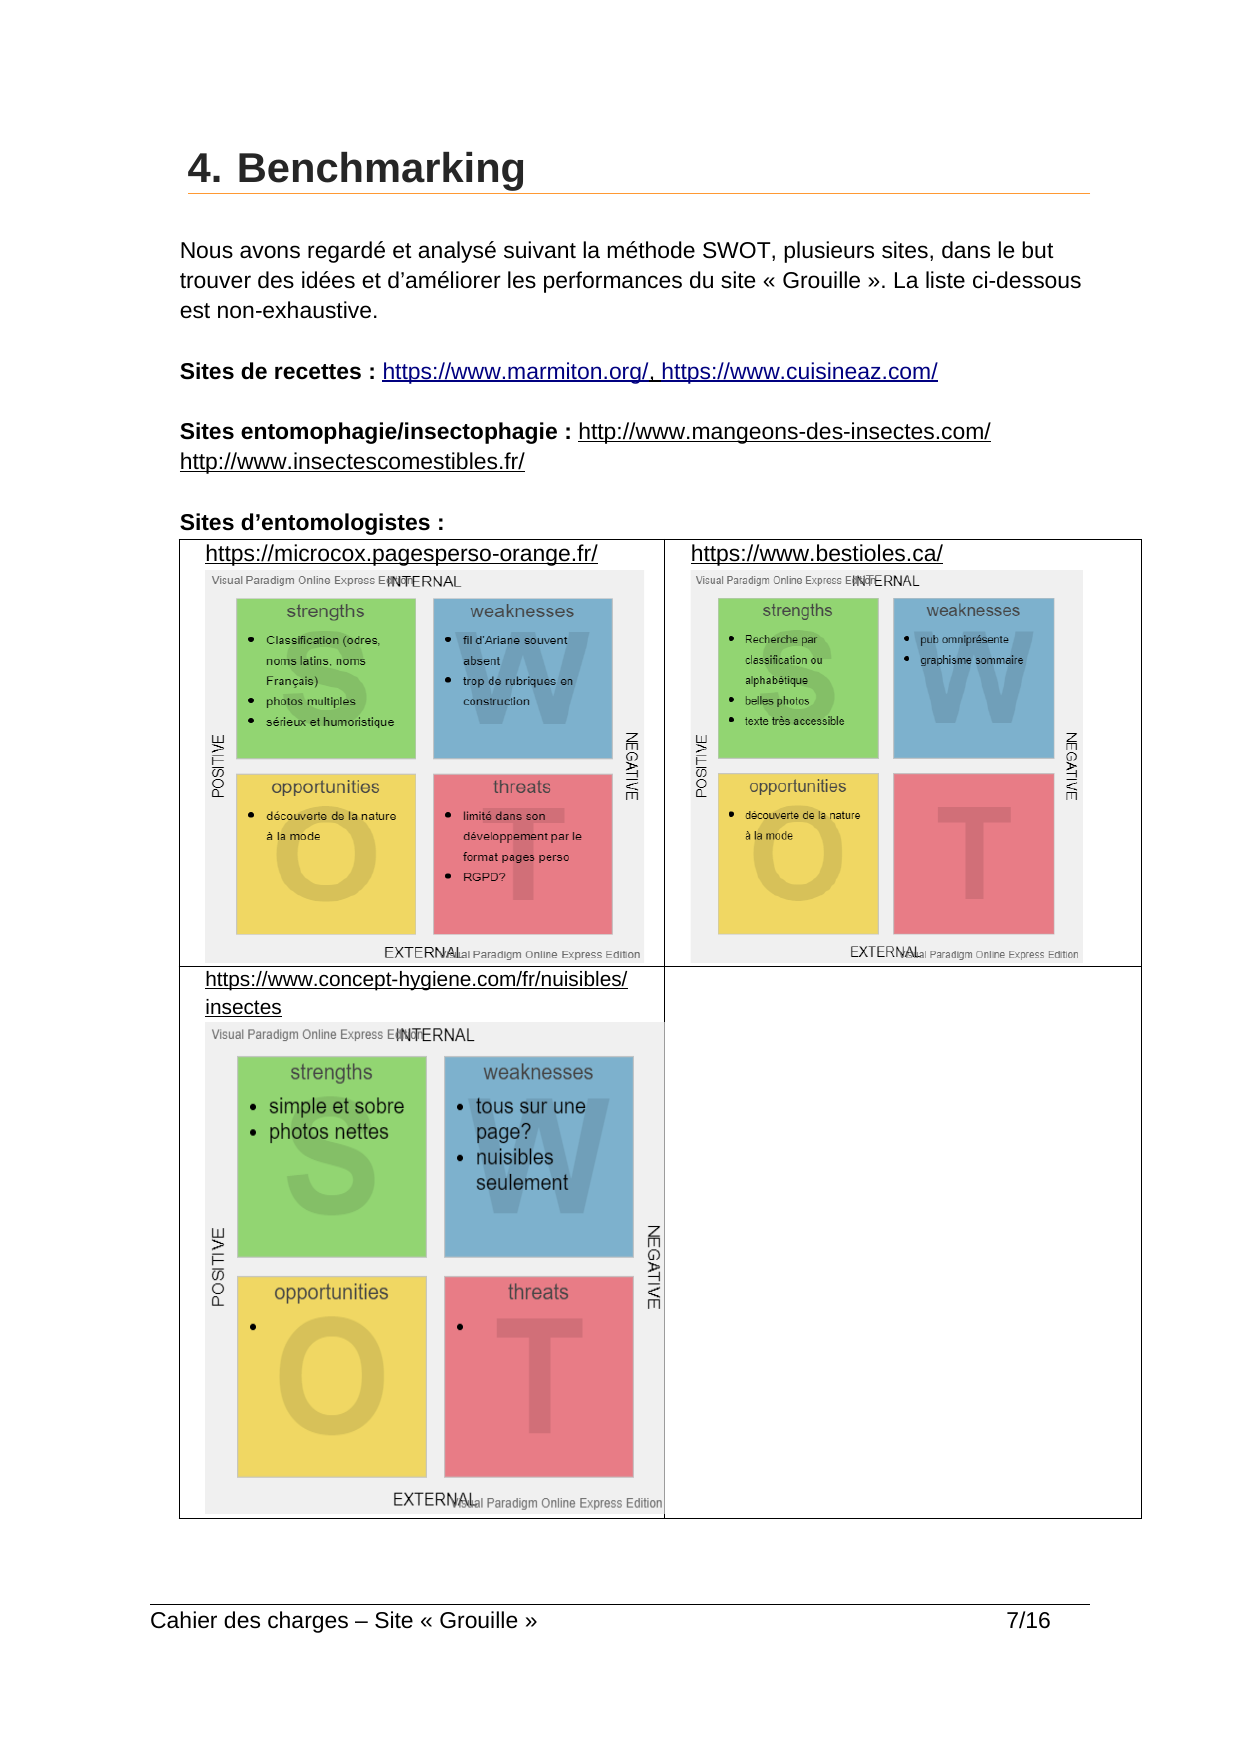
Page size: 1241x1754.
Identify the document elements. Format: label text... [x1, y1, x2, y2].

text Sites de recettes : https://www.marmiton.org/, https://www.cuisineaz.com/ [179, 358, 1090, 384]
table_header https://www.bestioles.ca/ [665, 540, 1141, 966]
text Sites entomophagie/insectophagie : http://www.mangeons-des-insectes.com/ [179, 418, 1090, 444]
table_cell [665, 967, 1141, 1517]
text http://www.insectescomestibles.fr/ [179, 448, 1090, 474]
text Sites d’entomologistes : [179, 509, 1090, 535]
table_header https://microcox.pagesperso-orange.fr/ [180, 540, 664, 966]
text Nous avons regardé et analysé suivant la méthode SWOT, plusieurs sites, dans le but trouver des idées et d’améliorer les performances du site « Grouille ». La liste ci-dessous est non-exhaustive. [179, 237, 1090, 323]
table_cell https://www.concept-hygiene.com/fr/nuisibles/insectes [180, 967, 664, 1517]
subtitle Benchmarking [187, 143, 1090, 194]
